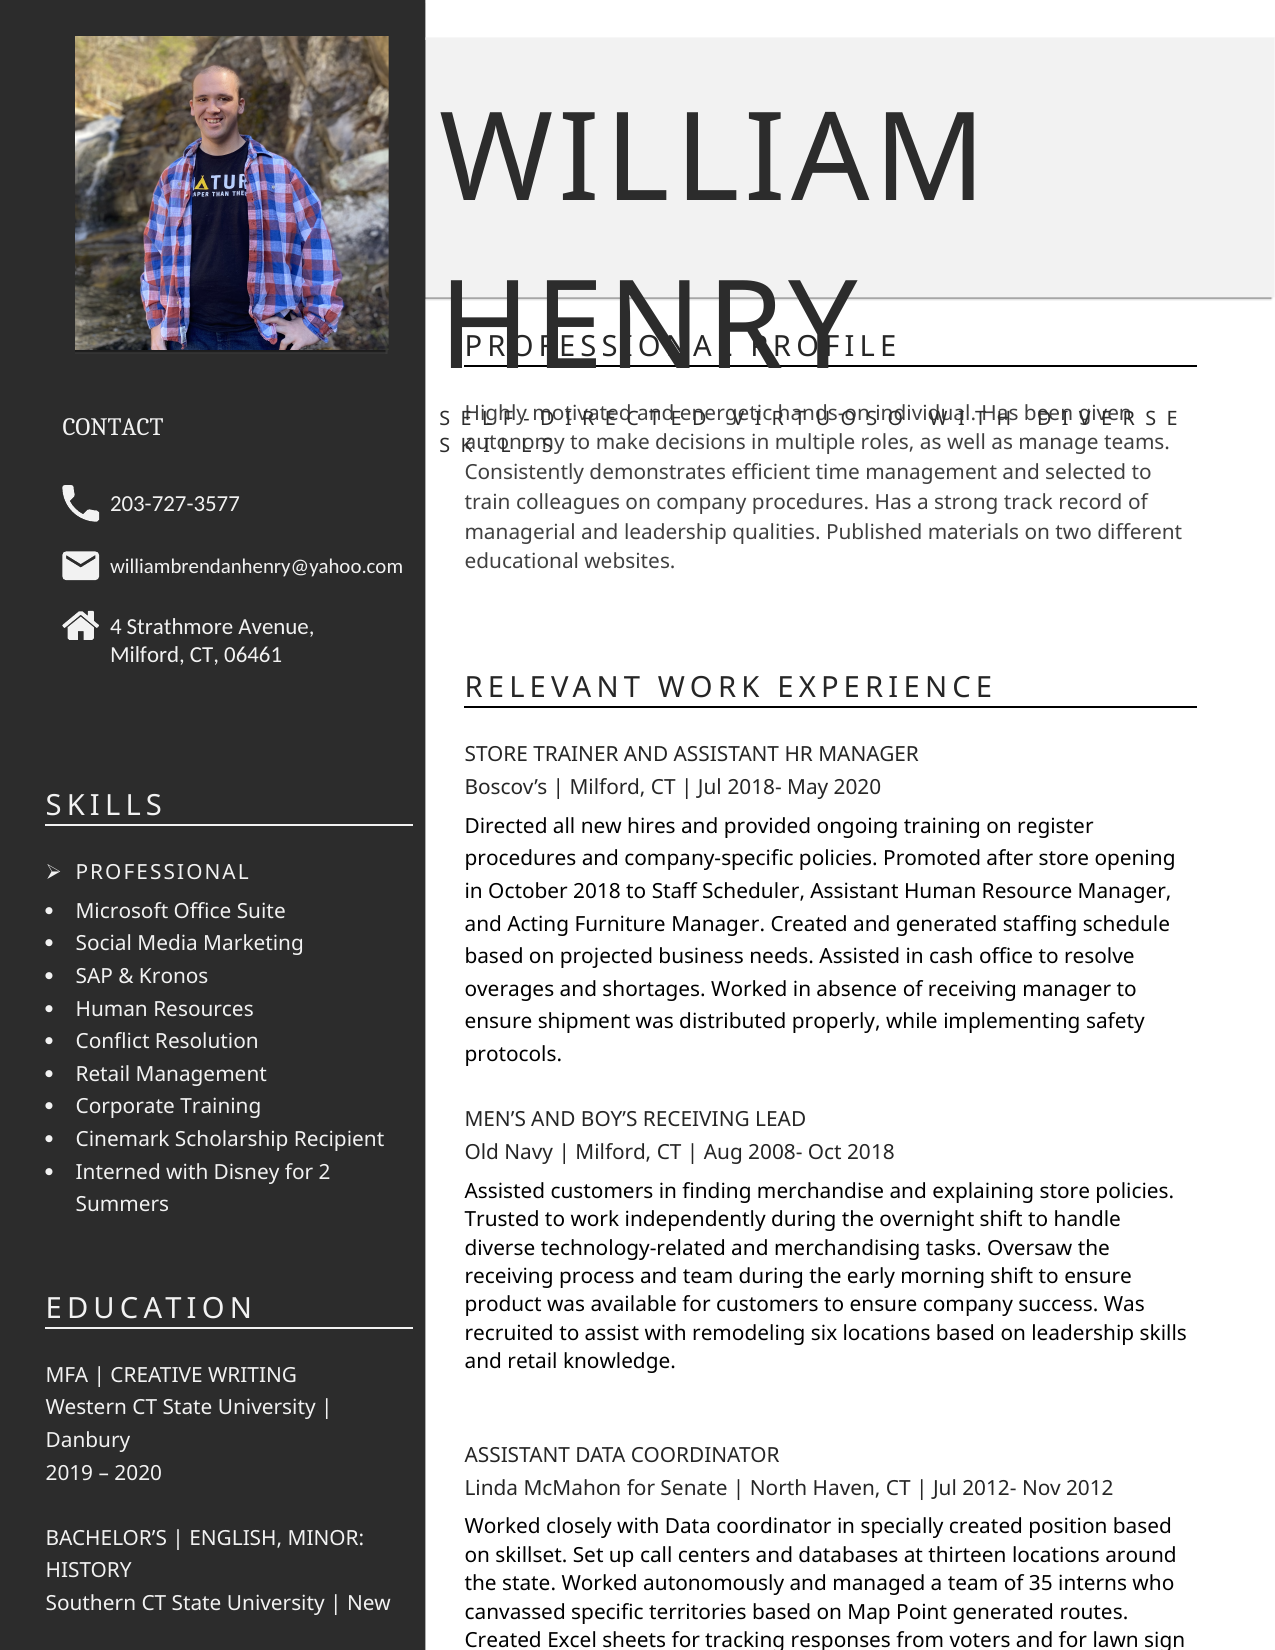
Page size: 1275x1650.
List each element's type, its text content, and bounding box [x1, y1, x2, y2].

text WILLIAM HENRY [439, 69, 1275, 404]
list Corporate Training [45, 1092, 413, 1120]
text SELF-DIRECTED VIRTUOSO WITH DIVERSE SKILLS [439, 404, 1275, 458]
text MFA | CREATIVE WRITING [45, 1360, 413, 1388]
text ­ [0, 287, 75, 316]
text EDUCATION [45, 1287, 413, 1327]
list Microsoft Office Suite [45, 896, 413, 924]
text Boscov’s | Milford, CT | Jul 2018- May 2020 [464, 772, 1197, 800]
list Human Resources [45, 994, 413, 1022]
text Southern CT State University | New Haven [45, 1588, 413, 1627]
text ­ [0, 0, 1275, 29]
text BACHELOR’S | ENGLISH, MINOR: HISTORY [45, 1523, 413, 1584]
list Retail Management [45, 1059, 413, 1087]
text Assisted customers in finding merchandise and explaining store policies. Trusted to work independently during the overnight shift to handle diverse technology-related and merchandising tasks. Oversaw the receiving process and team during the early morning shift to ensure product was available for customers to ensure company success. Was recruited to assist with remodeling six locations based on leadership skills and retail knowledge. [464, 1176, 1197, 1375]
text RELEVANT WORK EXPERIENCE [464, 667, 1197, 706]
text STORE TRAINER AND ASSISTANT HR MANAGER [464, 739, 1197, 768]
text Worked closely with Data coordinator in specially created position based on skillset. Set up call centers and databases at thirteen locations around the state. Worked autonomously and managed a team of 35 interns who canvassed specific territories based on Map Point generated routes. Created Excel sheets for tracking responses from voters and for lawn sign distribution. [464, 1511, 1197, 1650]
text Western CT State University | Danbury [45, 1392, 413, 1453]
list Cinemark Scholarship Recipient [45, 1124, 413, 1153]
text MEN’S AND BOY’S RECEIVING LEAD [464, 1104, 1197, 1133]
text Directed all new hires and provided ongoing training on register procedures and company-specific policies. Promoted after store opening in October 2018 to Staff Scheduler, Assistant Human Resource Manager, and Acting Furniture Manager. Created and generated staffing schedule based on projected business needs. Assisted in cash office to resolve overages and shortages. Worked in absence of receiving manager to ensure shipment was distributed properly, while implementing safety protocols. [464, 811, 1197, 1067]
text Highly motivated and energetic hands-on individual. Has been given autonomy to make decisions in multiple roles, as well as manage teams. Consistently demonstrates efficient time management and selected to train colleagues on company procedures. Has a strong track record of managerial and leadership qualities. Published materials on two different educational websites. [464, 458, 1197, 575]
list Interned with Disney for 2 Summers [45, 1157, 413, 1218]
text ASSISTANT DATA COORDINATOR [464, 1440, 1197, 1468]
text ­­ [413, 1409, 1275, 1437]
text ­­ [0, 1409, 45, 1437]
text Linda McMahon for Senate | North Haven, CT | Jul 2012- Nov 2012 [464, 1473, 1197, 1501]
list Social Media Marketing [45, 928, 413, 957]
text SKILLS [45, 784, 413, 824]
list Conflict Resolution [45, 1026, 413, 1055]
text ­ [389, 287, 439, 316]
text 2019 – 2020 [45, 1458, 413, 1486]
text Old Navy | Milford, CT | Aug 2008- Oct 2018 [464, 1137, 1197, 1165]
picture [75, 36, 389, 350]
list PROFESSIONAL [45, 857, 413, 886]
list SAP & Kronos [45, 961, 413, 989]
